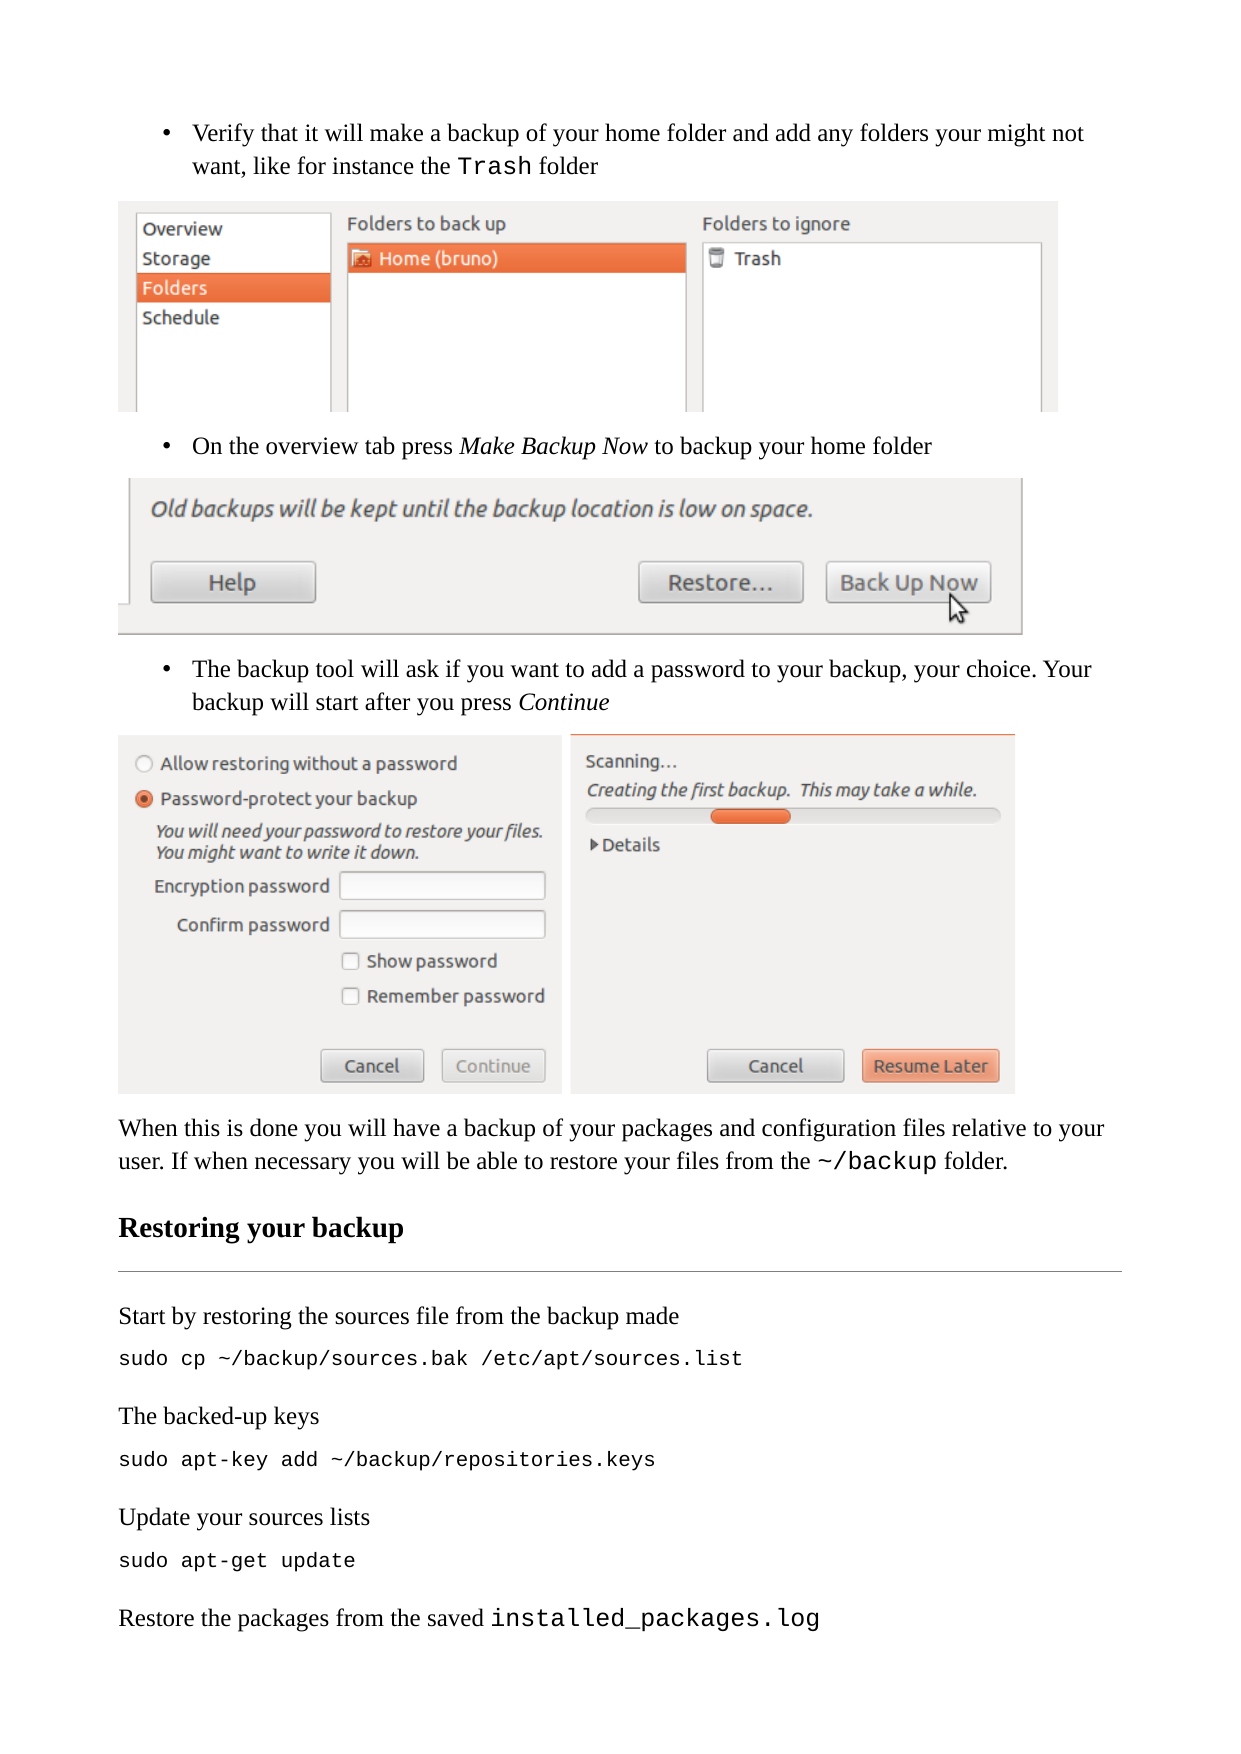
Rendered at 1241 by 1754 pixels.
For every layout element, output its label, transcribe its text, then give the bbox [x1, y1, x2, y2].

text sudo apt-get update [118, 1550, 1122, 1573]
list On the overview tab press Make Backup Now to backup your home folder [162, 431, 1122, 460]
list Verify that it will make a backup of your home folder and add any folders your might not want, like for instance the Trash folder [162, 118, 1122, 182]
picture [118, 478, 1023, 635]
picture [118, 201, 1059, 412]
text Update your sources lists [118, 1502, 1122, 1531]
list The backup tool will ask if you want to add a password to your backup, your choice. Your backup will start after you press Continue [162, 654, 1122, 715]
text sudo apt-key add ~/backup/repositories.keys [118, 1449, 1122, 1473]
subtitle Restoring your backup [118, 1211, 1122, 1244]
text sudo cp ~/backup/sources.bak /etc/apt/sources.list [118, 1348, 1122, 1372]
picture [118, 734, 1015, 1094]
text The backed-up keys [118, 1401, 1122, 1430]
text Restore the packages from the saved installed_packages.log [118, 1603, 1122, 1634]
text When this is done you will have a backup of your packages and configuration files relative to your user. If when necessary you will be able to restore your files from the ~/backup folder. [118, 1113, 1122, 1177]
text Start by restoring the sources file from the backup made [118, 1301, 1122, 1329]
